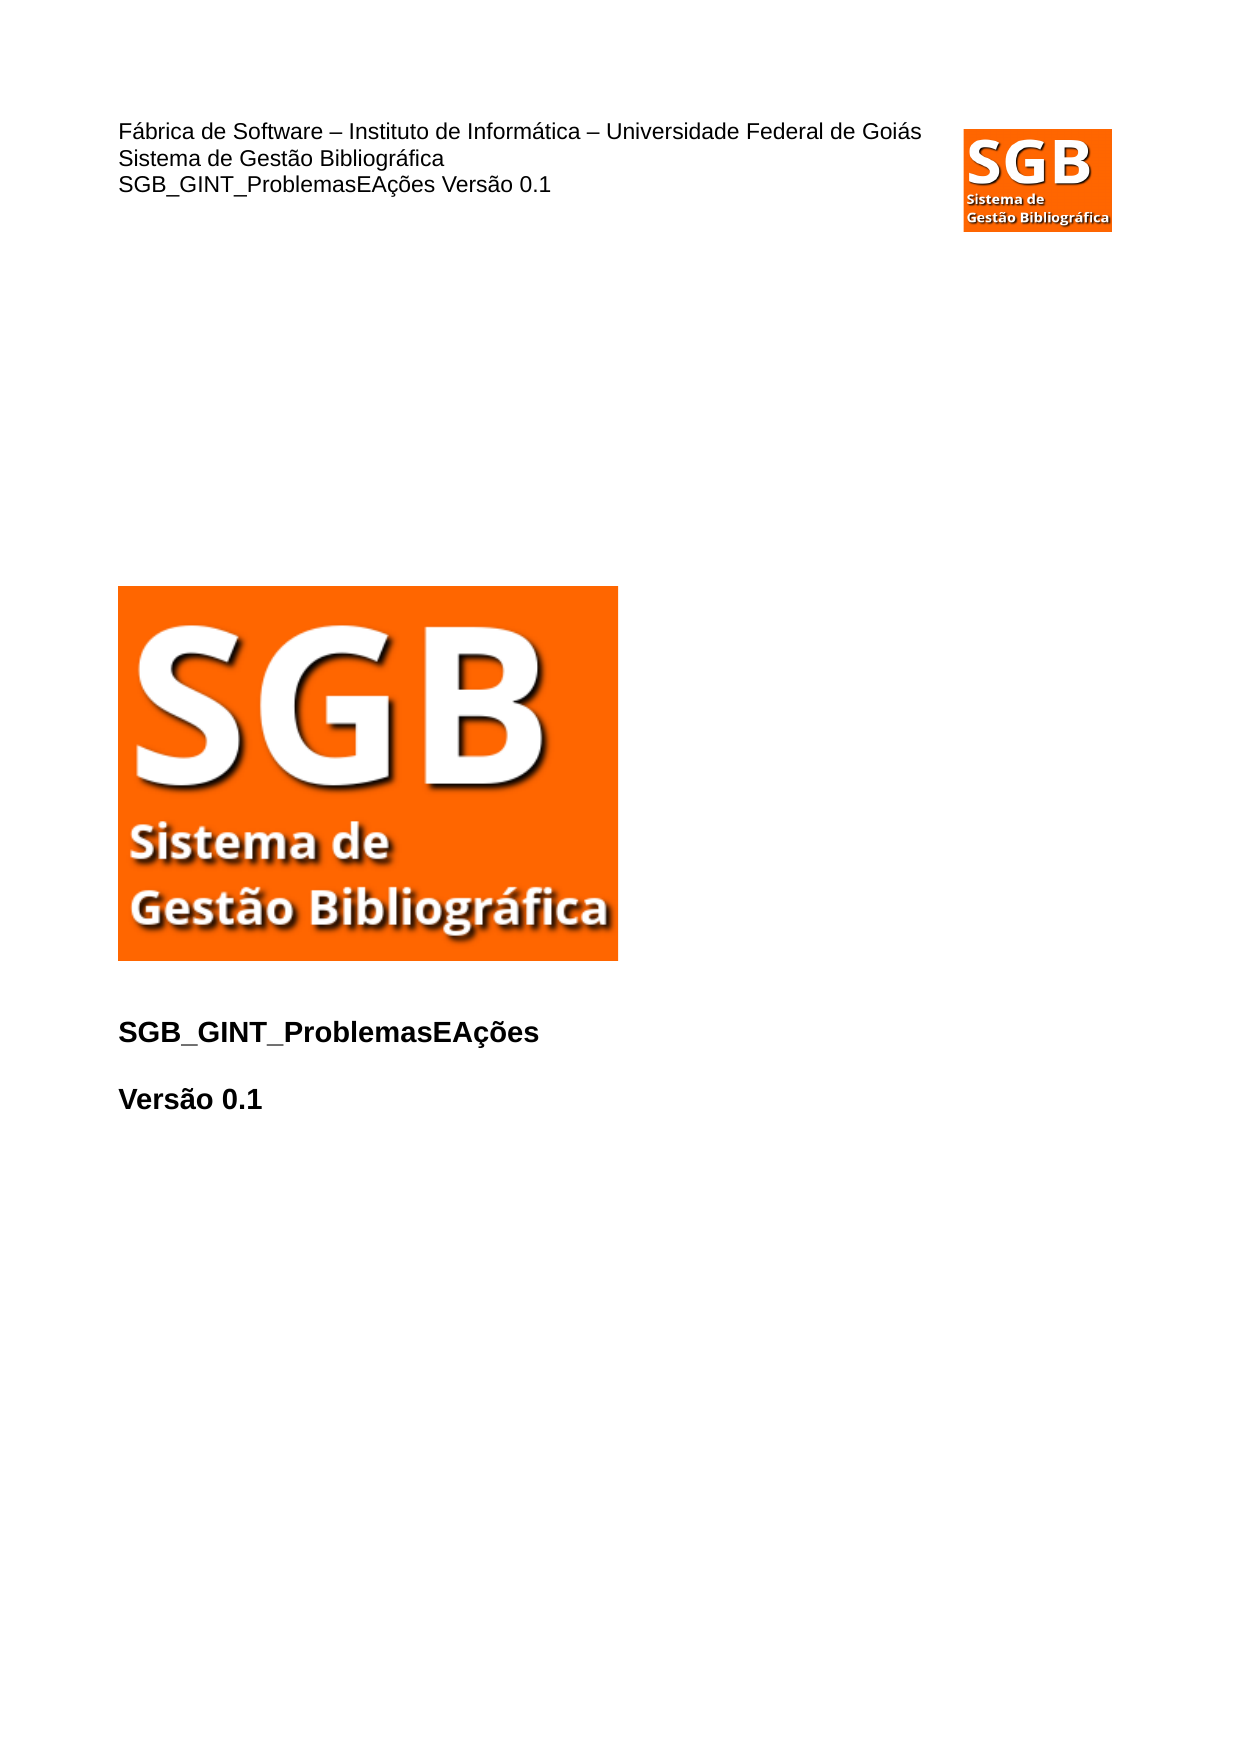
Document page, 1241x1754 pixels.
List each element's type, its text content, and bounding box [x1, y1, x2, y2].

text SGB_GINT_ProblemasEAções [118, 1015, 1122, 1049]
text Versão 0.1 [118, 1082, 1122, 1116]
picture [963, 129, 1112, 232]
picture [118, 586, 619, 961]
